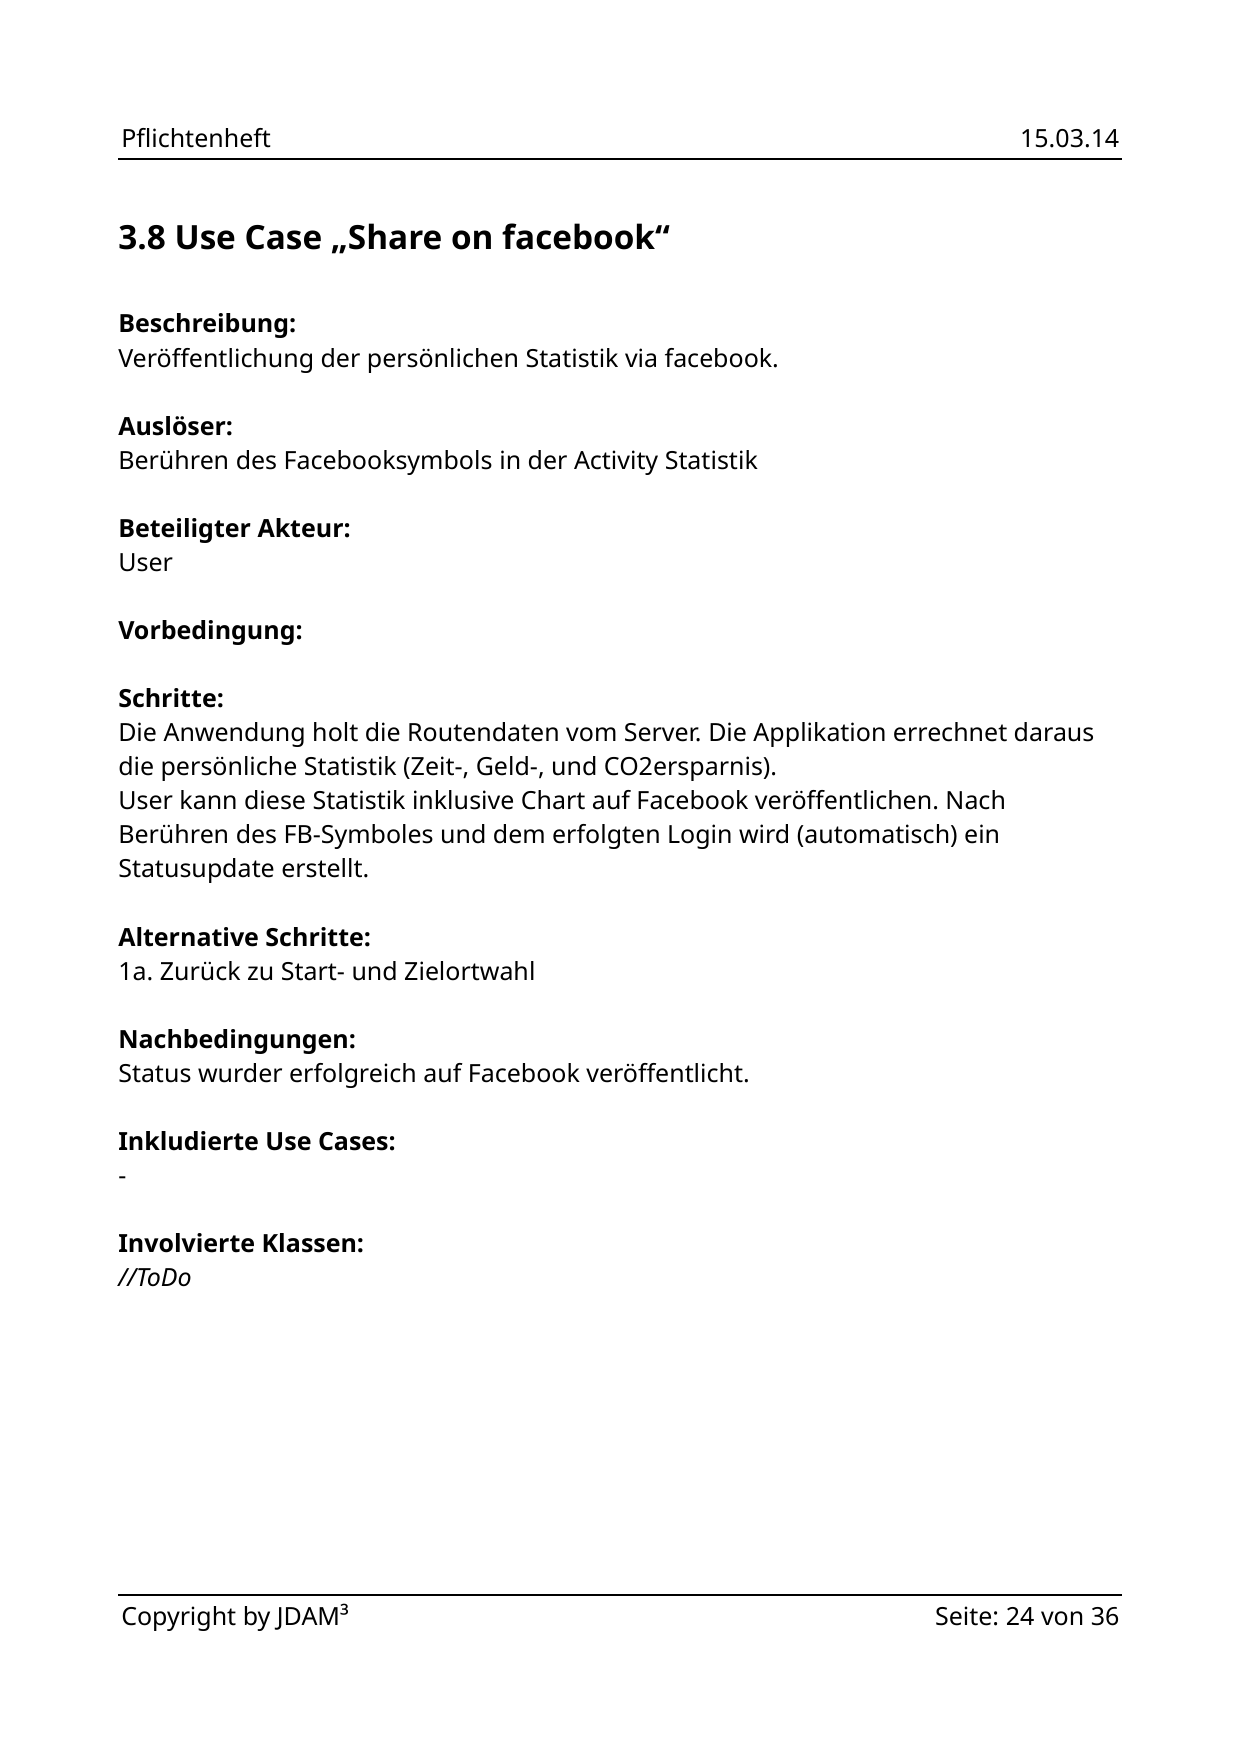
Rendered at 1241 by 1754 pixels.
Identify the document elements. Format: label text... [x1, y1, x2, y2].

text Auslöser: [118, 408, 1122, 442]
text - [118, 1158, 1122, 1192]
text Die Anwendung holt die Routendaten vom Server. Die Applikation errechnet daraus die persönliche Statistik (Zeit-, Geld-, und CO2ersparnis). [118, 715, 1122, 783]
text Status wurder erfolgreich auf Facebook veröffentlicht. [118, 1056, 1122, 1089]
text Veröffentlichung der persönlichen Statistik via facebook. [118, 340, 1122, 374]
text User [118, 544, 1122, 579]
text Alternative Schritte: [118, 919, 1122, 953]
text //ToDo [118, 1260, 1122, 1294]
text Berühren des Facebooksymbols in der Activity Statistik [118, 442, 1122, 476]
text Nachbedingungen: [118, 1021, 1122, 1056]
text Vorbedingung: [118, 613, 1122, 647]
text User kann diese Statistik inklusive Chart auf Facebook veröffentlichen. Nach Berühren des FB-Symboles und dem erfolgten Login wird (automatisch) ein Statusupdate erstellt. [118, 783, 1122, 885]
text Involvierte Klassen: [118, 1226, 1122, 1260]
subtitle 3.8 Use Case „Share on facebook“ [118, 214, 1122, 259]
text Beschreibung: [118, 306, 1122, 340]
text Schritte: [118, 681, 1122, 715]
text Beteiligter Akteur: [118, 511, 1122, 544]
text Inkludierte Use Cases: [118, 1124, 1122, 1158]
text 1a. Zurück zu Start- und Zielortwahl [118, 953, 1122, 987]
